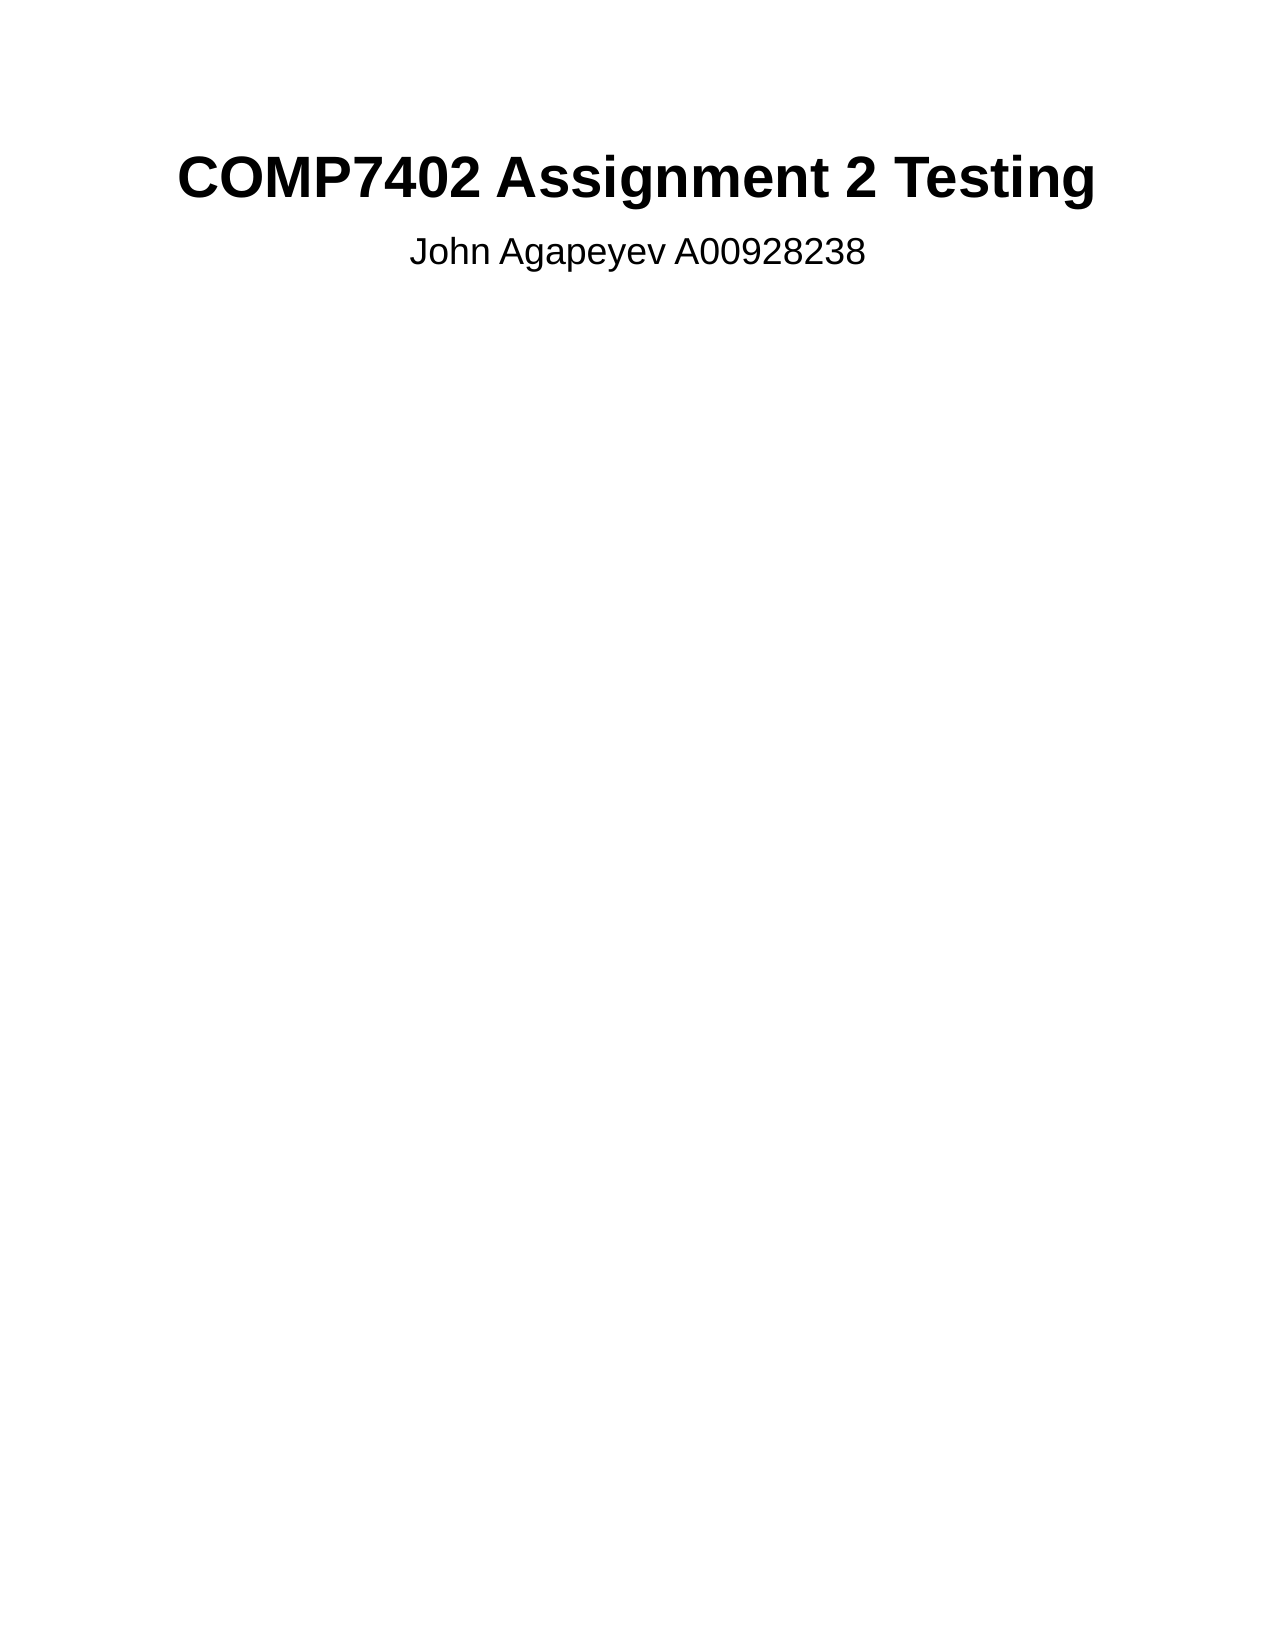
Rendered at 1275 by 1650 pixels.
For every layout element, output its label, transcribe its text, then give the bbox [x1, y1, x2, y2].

title COMP7402 Assignment 2 Testing [118, 143, 1157, 210]
subtitle John Agapeyev A00928238 [118, 229, 1157, 272]
